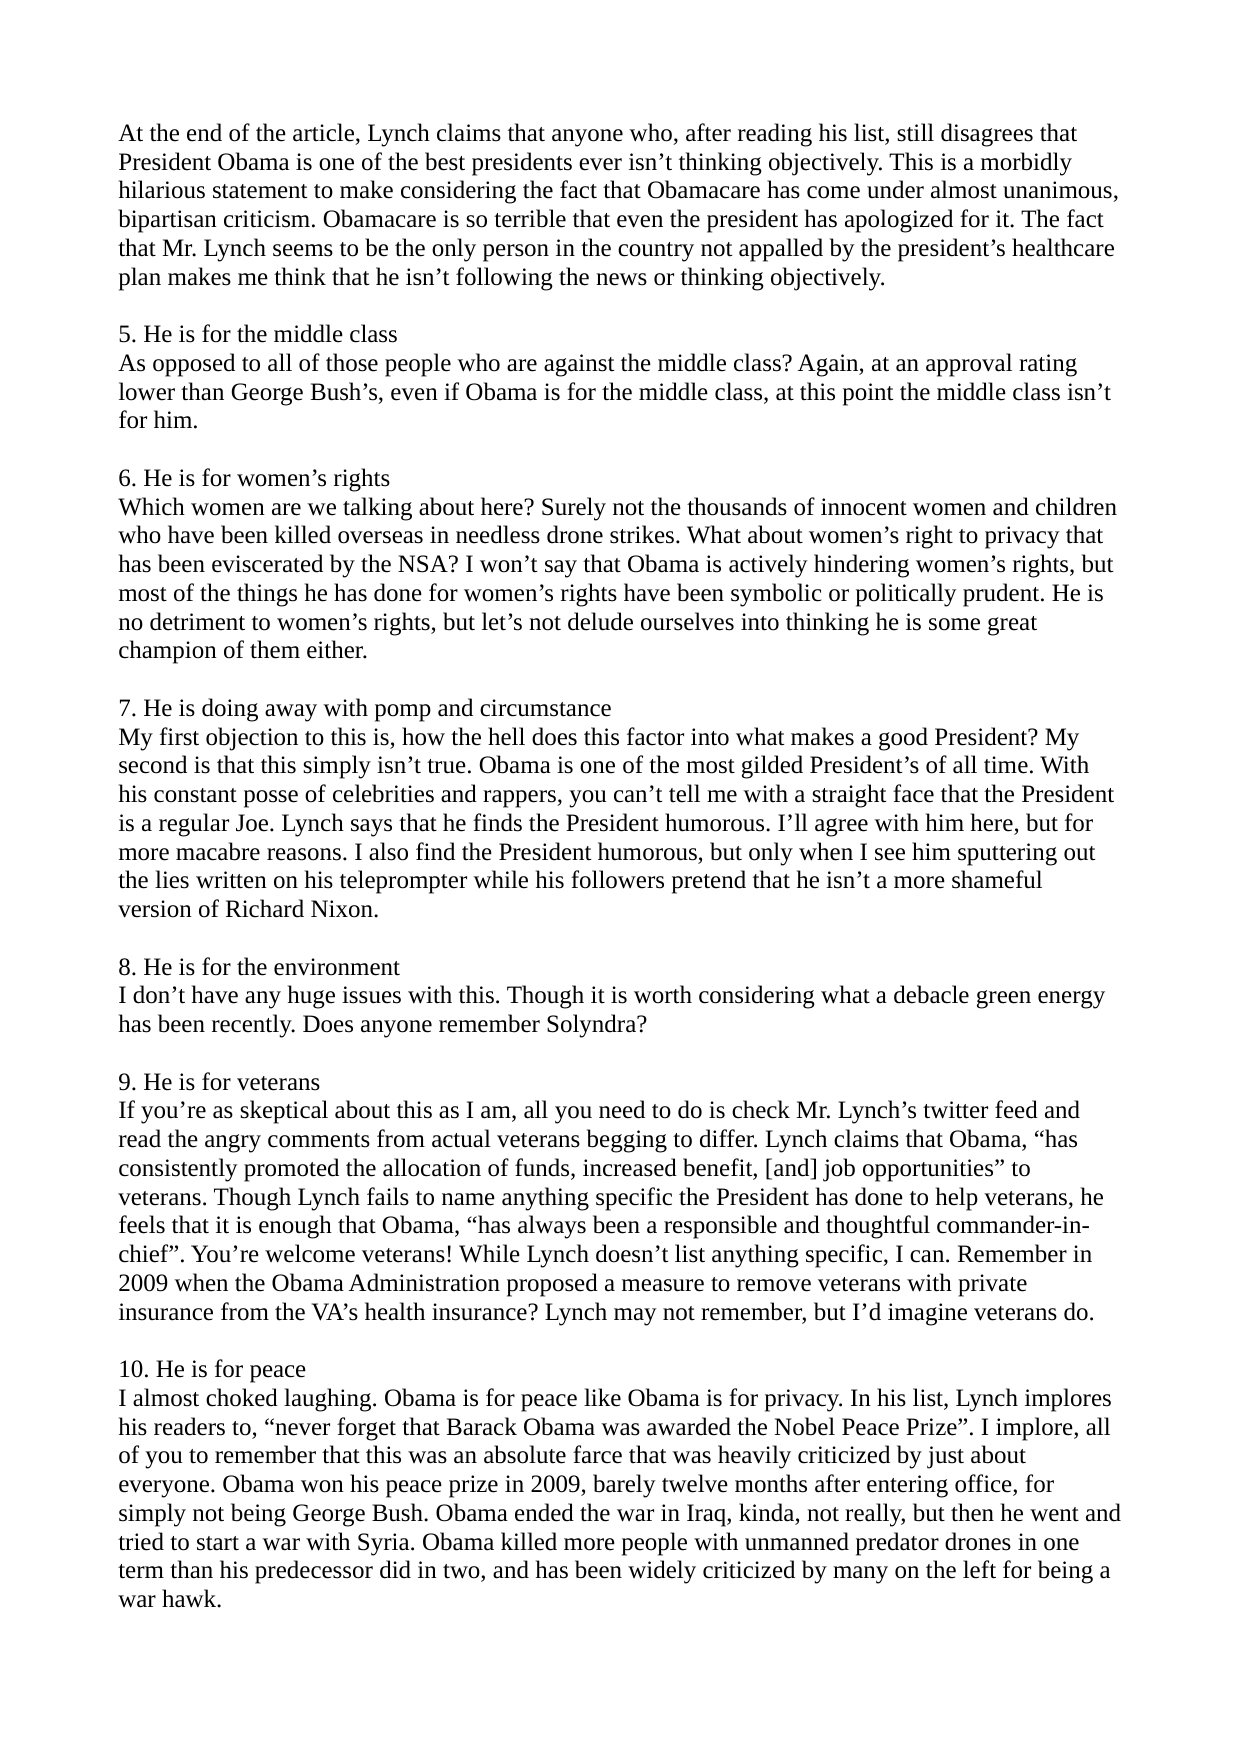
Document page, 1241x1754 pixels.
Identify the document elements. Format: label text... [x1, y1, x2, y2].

text 10. He is for peace [118, 1354, 1122, 1383]
text My first objection to this is, how the hell does this factor into what makes a good President? My second is that this simply isn’t true. Obama is one of the most gilded President’s of all time. With his constant posse of celebrities and rappers, you can’t tell me with a straight face that the President is a regular Joe. Lynch says that he finds the President humorous. I’ll agree with him here, but for more macabre reasons. I also find the President humorous, but only when I see him sputtering out the lies written on his teleprompter while his followers pretend that he isn’t a more shameful version of Richard Nixon. [118, 722, 1122, 923]
text As opposed to all of those people who are against the middle class? Again, at an approval rating lower than George Bush’s, even if Obama is for the middle class, at this point the middle class isn’t for him. [118, 348, 1122, 434]
text 5. He is for the middle class [118, 319, 1122, 348]
text At the end of the article, Lynch claims that anyone who, after reading his list, still disagrees that President Obama is one of the best presidents ever isn’t thinking objectively. This is a morbidly hilarious statement to make considering the fact that Obamacare has come under almost unanimous, bipartisan criticism. Obamacare is so terrible that even the president has apologized for it. The fact that Mr. Lynch seems to be the only person in the country not appalled by the president’s healthcare plan makes me think that he isn’t following the news or thinking objectively. [118, 118, 1122, 291]
text I almost choked laughing. Obama is for peace like Obama is for privacy. In his list, Lynch implores his readers to, “never forget that Barack Obama was awarded the Nobel Peace Prize”. I implore, all of you to remember that this was an absolute farce that was heavily criticized by just about everyone. Obama won his peace prize in 2009, barely twelve months after entering office, for simply not being George Bush. Obama ended the war in Iraq, kinda, not really, but then he went and tried to start a war with Syria. Obama killed more people with unmanned predator drones in one term than his predecessor did in two, and has been widely criticized by many on the left for being a war hawk. [118, 1383, 1122, 1613]
text I don’t have any huge issues with this. Though it is worth considering what a debacle green energy has been recently. Does anyone remember Solyndra? [118, 981, 1122, 1038]
text 6. He is for women’s rights [118, 463, 1122, 492]
text Which women are we talking about here? Surely not the thousands of innocent women and children who have been killed overseas in needless drone strikes. What about women’s right to privacy that has been eviscerated by the NSA? I won’t say that Obama is actively hindering women’s rights, but most of the things he has done for women’s rights have been symbolic or politically prudent. He is no detriment to women’s rights, but let’s not delude ourselves into thinking he is some great champion of them either. [118, 492, 1122, 664]
text 9. He is for veterans [118, 1067, 1122, 1096]
text If you’re as skeptical about this as I am, all you need to do is check Mr. Lynch’s twitter feed and read the angry comments from actual veterans begging to differ. Lynch claims that Obama, “has consistently promoted the allocation of funds, increased benefit, [and] job opportunities” to veterans. Though Lynch fails to name anything specific the President has done to help veterans, he feels that it is enough that Obama, “has always been a responsible and thoughtful commander-in-chief”. You’re welcome veterans! While Lynch doesn’t list anything specific, I can. Remember in 2009 when the Obama Administration proposed a measure to remove veterans with private insurance from the VA’s health insurance? Lynch may not remember, but I’d imagine veterans do. [118, 1096, 1122, 1326]
text 7. He is doing away with pomp and circumstance [118, 693, 1122, 722]
text 8. He is for the environment [118, 952, 1122, 981]
